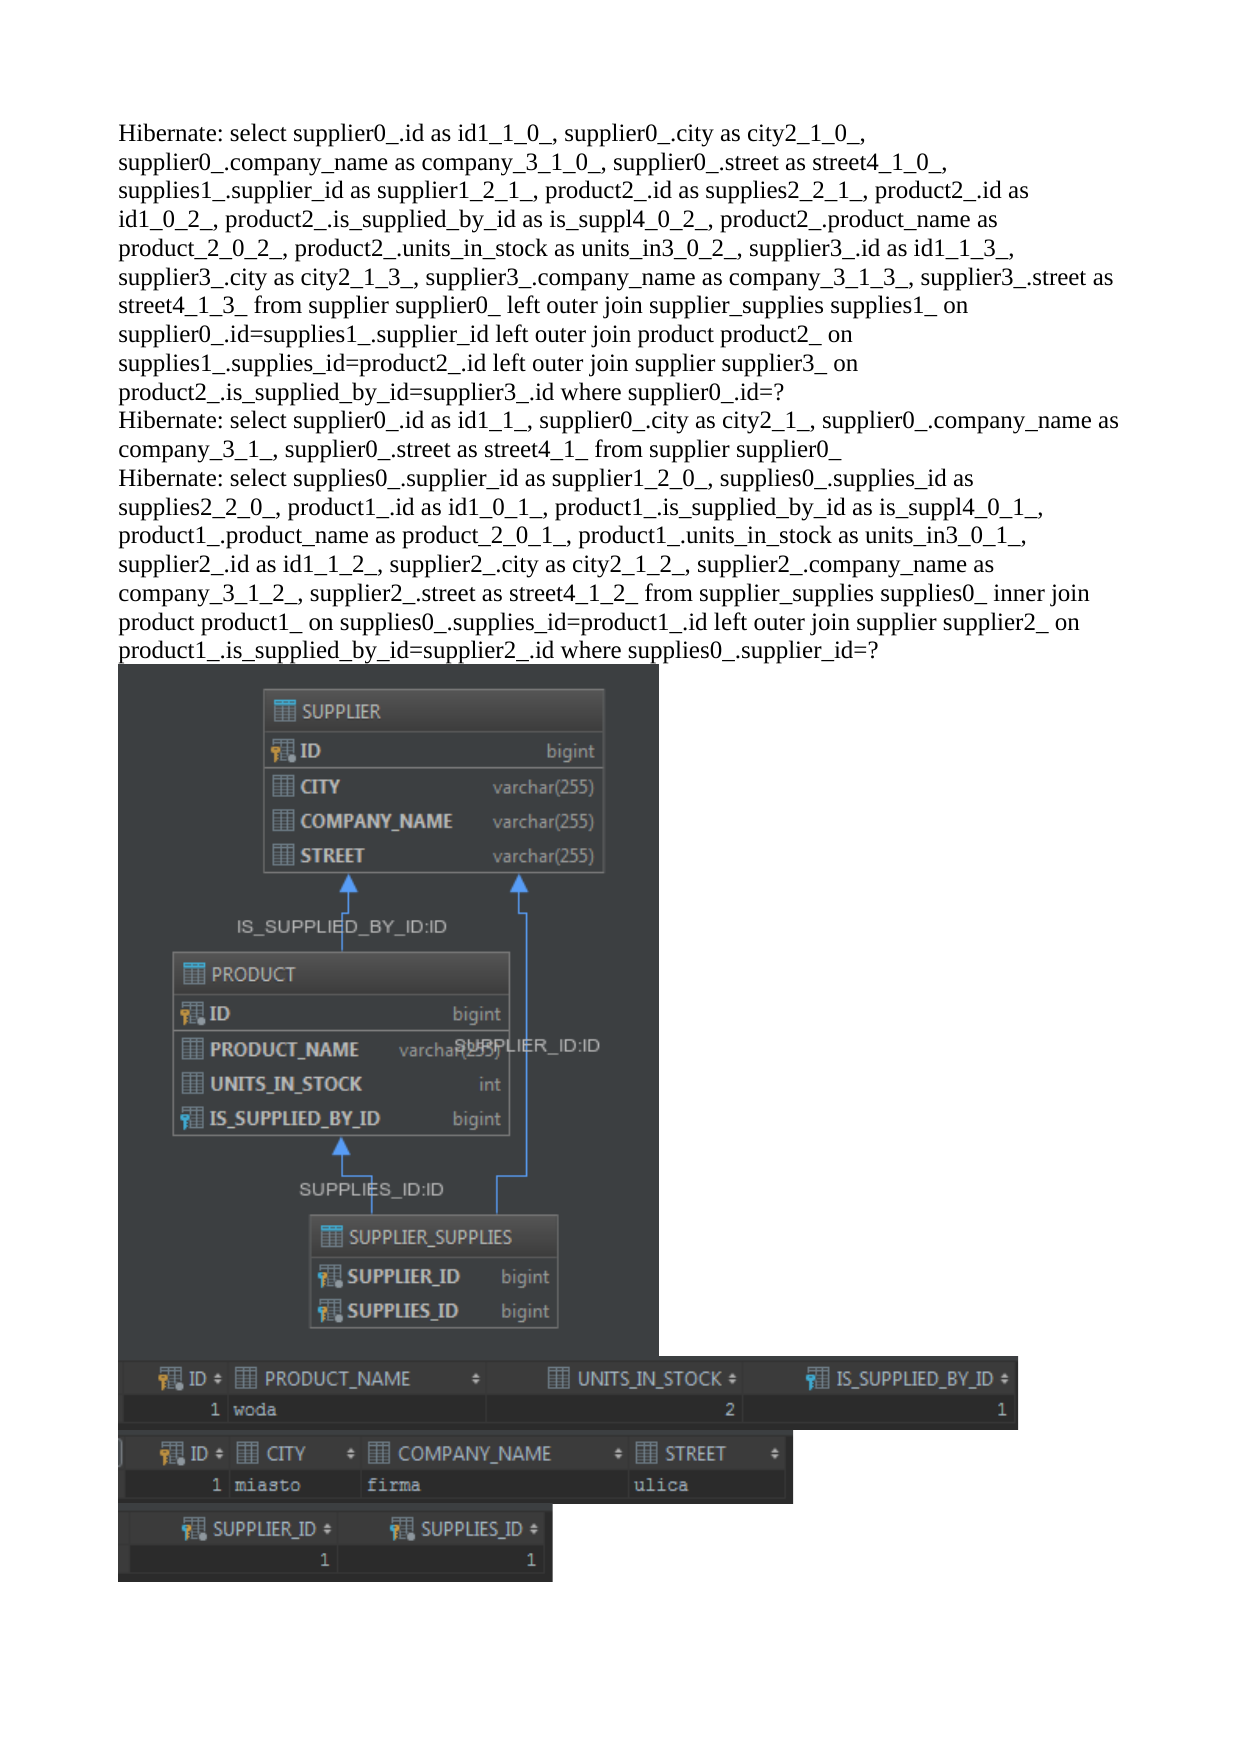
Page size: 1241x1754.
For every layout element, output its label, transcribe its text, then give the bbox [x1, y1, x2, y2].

text Hibernate: select supplier0_.id as id1_1_0_, supplier0_.city as city2_1_0_, supplier0_.company_name as company_3_1_0_, supplier0_.street as street4_1_0_, supplies1_.supplier_id as supplier1_2_1_, product2_.id as supplies2_2_1_, product2_.id as id1_0_2_, product2_.is_supplied_by_id as is_suppl4_0_2_, product2_.product_name as product_2_0_2_, product2_.units_in_stock as units_in3_0_2_, supplier3_.id as id1_1_3_, supplier3_.city as city2_1_3_, supplier3_.company_name as company_3_1_3_, supplier3_.street as street4_1_3_ from supplier supplier0_ left outer join supplier_supplies supplies1_ on supplier0_.id=supplies1_.supplier_id left outer join product product2_ on supplies1_.supplies_id=product2_.id left outer join supplier supplier3_ on product2_.is_supplied_by_id=supplier3_.id where supplier0_.id=? [118, 118, 1122, 406]
text Hibernate: select supplies0_.supplier_id as supplier1_2_0_, supplies0_.supplies_id as supplies2_2_0_, product1_.id as id1_0_1_, product1_.is_supplied_by_id as is_suppl4_0_1_, product1_.product_name as product_2_0_1_, product1_.units_in_stock as units_in3_0_1_, supplier2_.id as id1_1_2_, supplier2_.city as city2_1_2_, supplier2_.company_name as company_3_1_2_, supplier2_.street as street4_1_2_ from supplier_supplies supplies0_ inner join product product1_ on supplies0_.supplies_id=product1_.id left outer join supplier supplier2_ on product1_.is_supplied_by_id=supplier2_.id where supplies0_.supplier_id=? [118, 463, 1122, 664]
text Hibernate: select supplier0_.id as id1_1_, supplier0_.city as city2_1_, supplier0_.company_name as company_3_1_, supplier0_.street as street4_1_ from supplier supplier0_ [118, 406, 1122, 463]
picture [118, 664, 1019, 1582]
